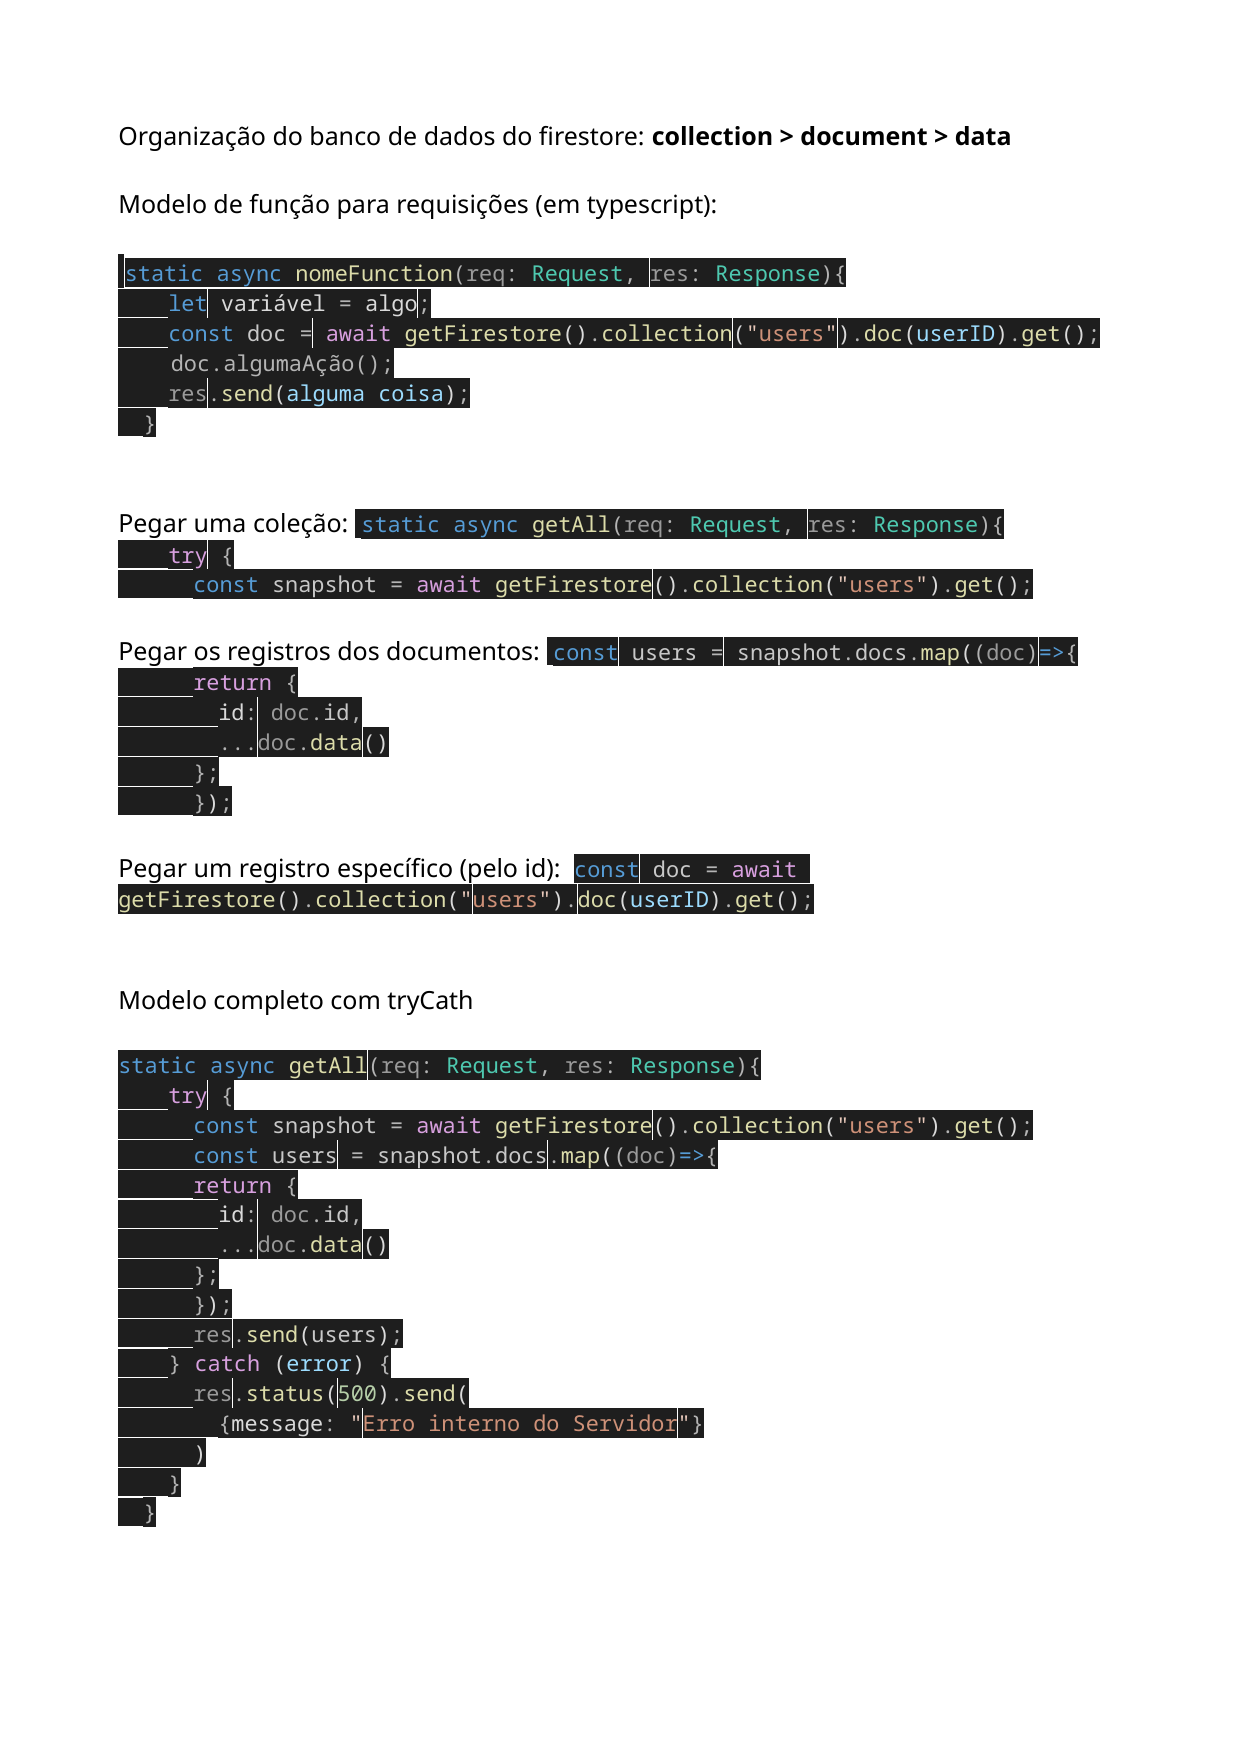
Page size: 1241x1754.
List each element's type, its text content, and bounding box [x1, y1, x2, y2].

text const snapshot = await getFirestore().collection("users").get(); [118, 1110, 1122, 1140]
text const doc = await getFirestore().collection("users").doc(userID).get(); [118, 318, 1122, 348]
text return { [118, 667, 1122, 697]
text const users = snapshot.docs.map((doc)=>{ [118, 1140, 1122, 1169]
text ) [118, 1438, 1122, 1467]
text res.send(alguma coisa); [118, 378, 1122, 408]
text Organização do banco de dados do firestore: collection > document > data [118, 118, 1122, 152]
text } [118, 1467, 1122, 1497]
text id: doc.id, [118, 1199, 1122, 1229]
text Pegar os registros dos documentos: const users = snapshot.docs.map((doc)=>{ [118, 633, 1122, 667]
text doc.algumaAção(); [118, 348, 1122, 378]
text return { [118, 1169, 1122, 1199]
text try { [118, 1080, 1122, 1110]
text } [118, 408, 1122, 437]
text }; [118, 1259, 1122, 1289]
text res.send(users); [118, 1318, 1122, 1348]
text }); [118, 786, 1122, 816]
text try { [118, 539, 1122, 569]
text }; [118, 757, 1122, 786]
text }); [118, 1289, 1122, 1318]
text } [118, 1497, 1122, 1527]
text {message: "Erro interno do Servidor"} [118, 1408, 1122, 1438]
text ...doc.data() [118, 1229, 1122, 1259]
text const snapshot = await getFirestore().collection("users").get(); [118, 569, 1122, 599]
text } catch (error) { [118, 1348, 1122, 1378]
text Pegar uma coleção: static async getAll(req: Request, res: Response){ [118, 506, 1122, 539]
text static async getAll(req: Request, res: Response){ [118, 1050, 1122, 1080]
text static async nomeFunction(req: Request, res: Response){ [118, 254, 1122, 288]
text ...doc.data() [118, 727, 1122, 757]
text id: doc.id, [118, 697, 1122, 727]
text Modelo de função para requisições (em typescript): [118, 186, 1122, 220]
text Pegar um registro específico (pelo id): const doc = await getFirestore().collection("users").doc(userID).get(); [118, 850, 1122, 914]
text Modelo completo com tryCath [118, 982, 1122, 1016]
text res.status(500).send( [118, 1378, 1122, 1408]
text let variável = algo; [118, 288, 1122, 318]
